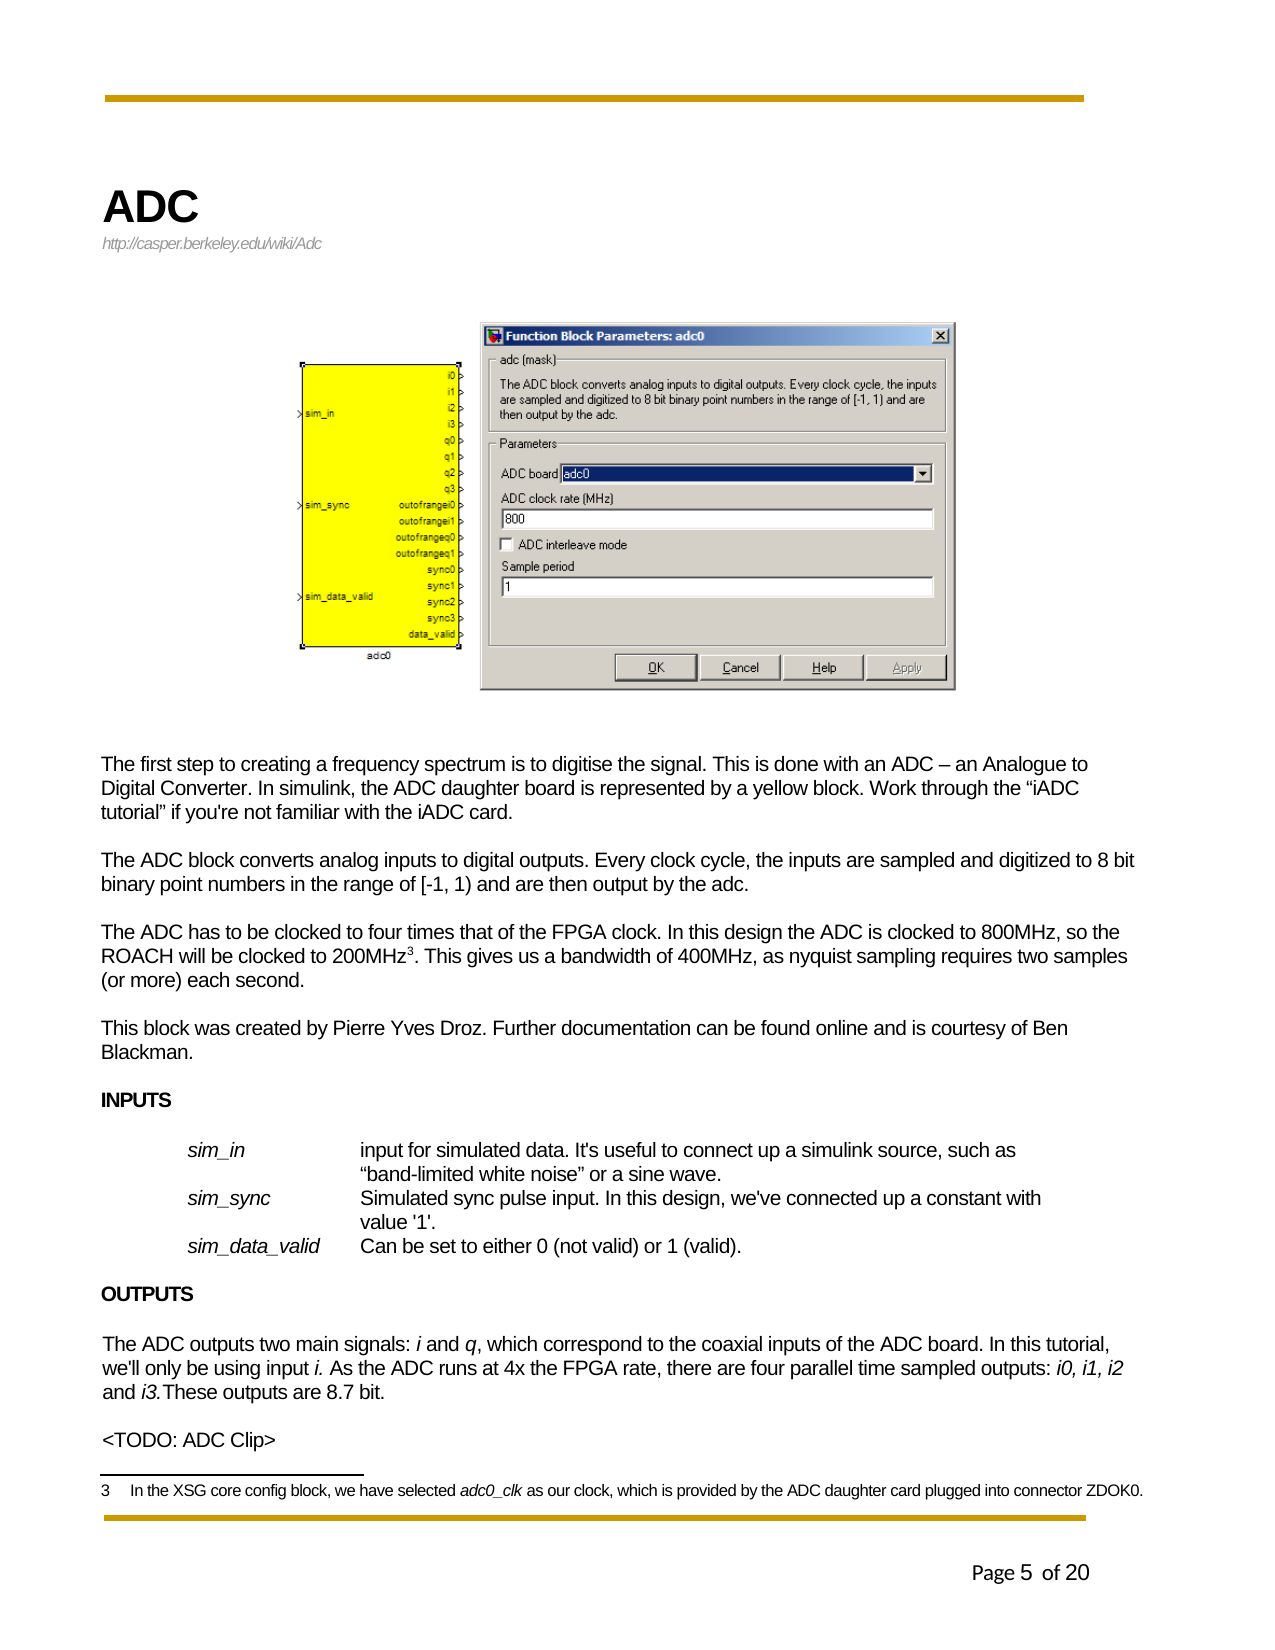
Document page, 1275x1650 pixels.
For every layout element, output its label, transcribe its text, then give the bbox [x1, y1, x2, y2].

subtitle OUTPUTS [101, 1282, 1062, 1306]
text The ADC block converts analog inputs to digital outputs. Every clock cycle, the inputs are sampled and digitized to 8 bit binary point numbers in the range of [-1, 1) and are then output by the adc. [101, 848, 1146, 896]
subtitle INPUTS [101, 1088, 1062, 1112]
text <TODO: ADC Clip> [101, 1428, 1149, 1452]
table_cell sim_sync [101, 1186, 355, 1234]
subtitle ADC http://casper.berkeley.edu/wiki/Adc [102, 180, 1149, 253]
table_header sim_in [101, 1138, 355, 1186]
table_cell Can be set to either 0 (not valid) or 1 (valid). [355, 1234, 1060, 1258]
text The ADC outputs two main signals: i and q, which correspond to the coaxial inputs of the ADC board. In this tutorial, we'll only be using input i. As the ADC runs at 4x the FPGA rate, there are four parallel time sampled outputs: i0, i1, i2 and i3.These outputs are 8.7 bit. [101, 1332, 1149, 1404]
picture [277, 280, 973, 727]
table_cell sim_data_valid [101, 1234, 355, 1258]
text The first step to creating a frequency spectrum is to digitise the signal. This is done with an ADC – an Analogue to Digital Converter. In simulink, the ADC daughter board is represented by a yellow block. Work through the “iADC tutorial” if you're not familiar with the iADC card. [101, 752, 1146, 824]
text This block was created by Pierre Yves Droz. Further documentation can be found online and is courtesy of Ben Blackman. [101, 1016, 1146, 1064]
table_cell Simulated sync pulse input. In this design, we've connected up a constant with value '1'. [355, 1186, 1060, 1234]
table_header input for simulated data. It's useful to connect up a simulink source, such as “band-limited white noise” or a sine wave. [355, 1138, 1060, 1186]
text In the XSG core config block, we have selected adc0_clk as our clock, which is provided by the ADC daughter card plugged into connector ZDOK0. [101, 1481, 1149, 1500]
text The ADC has to be clocked to four times that of the FPGA clock. In this design the ADC is clocked to 800MHz, so the ROACH will be clocked to 200MHz. This gives us a bandwidth of 400MHz, as nyquist sampling requires two samples (or more) each second. [101, 920, 1146, 992]
